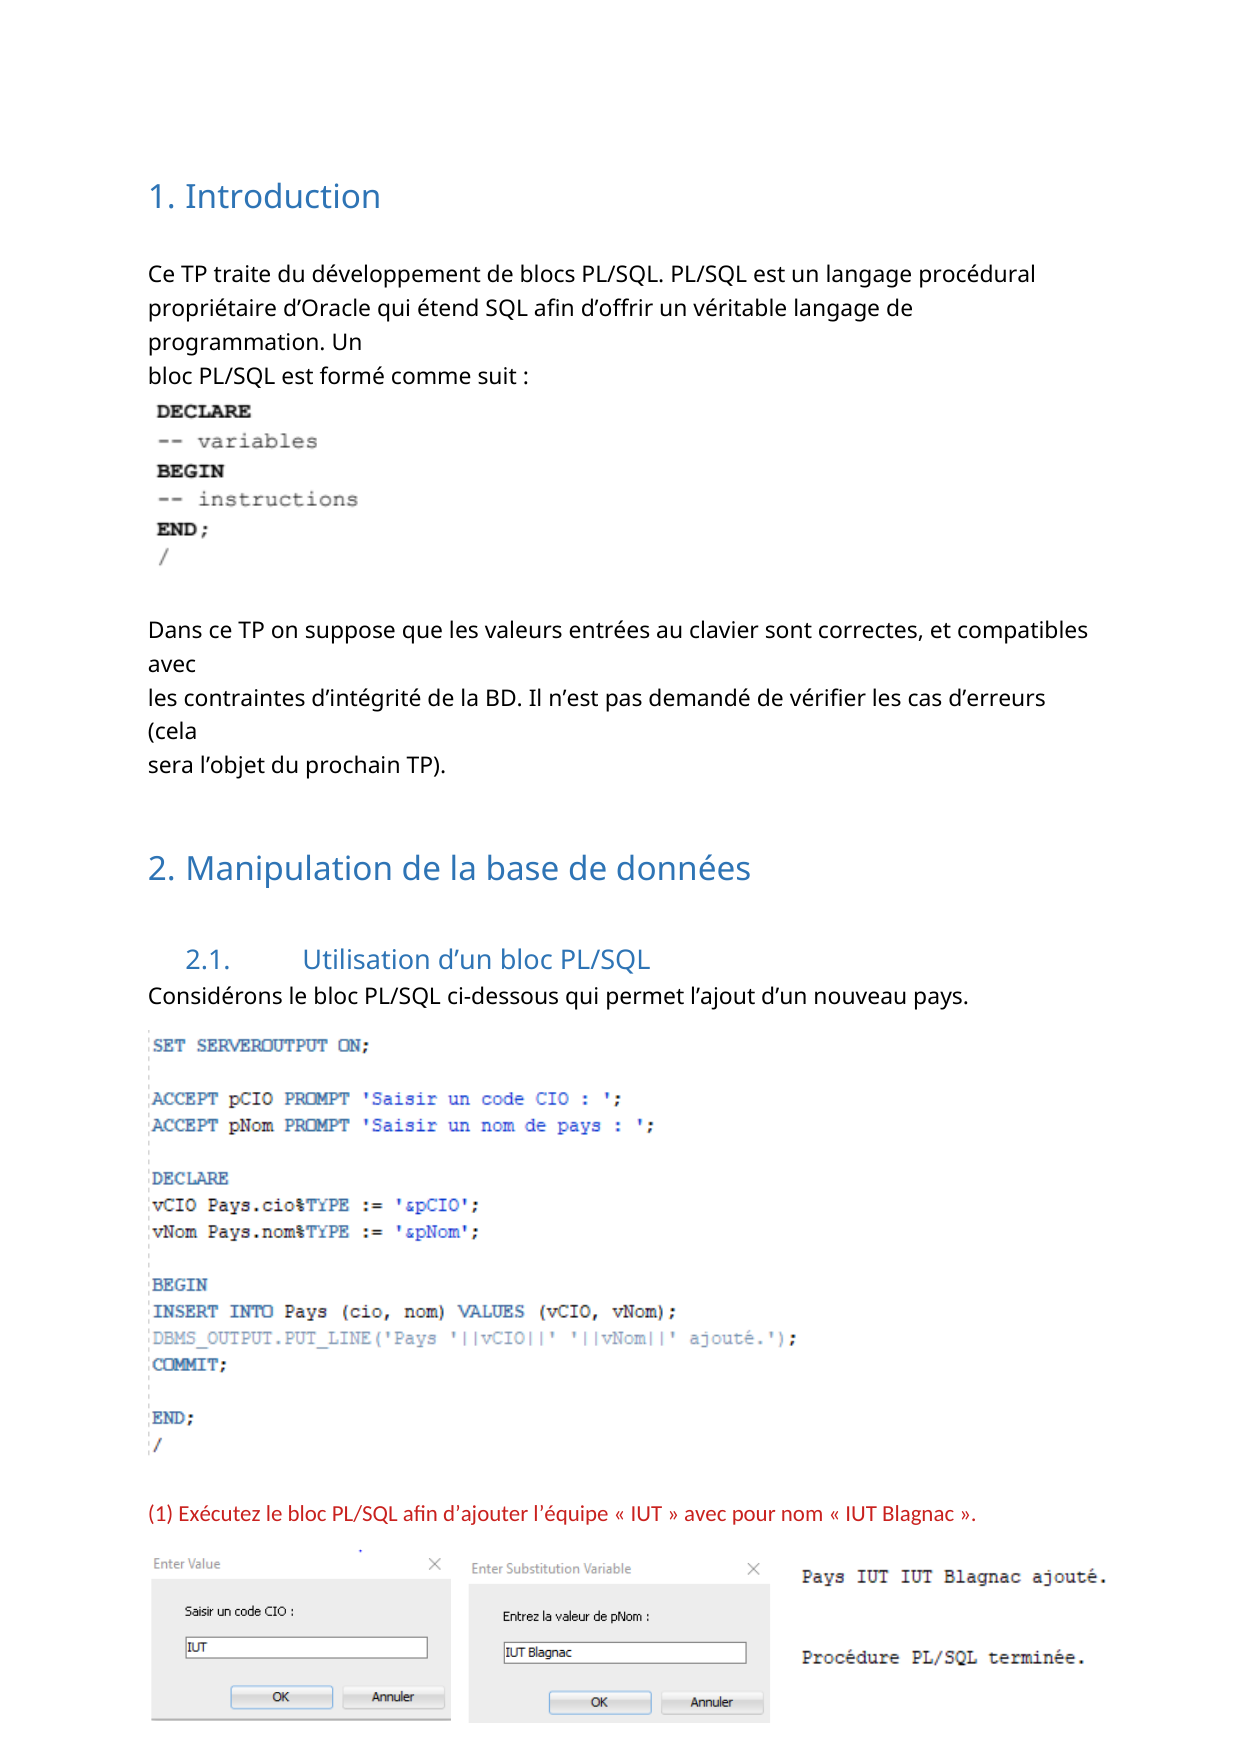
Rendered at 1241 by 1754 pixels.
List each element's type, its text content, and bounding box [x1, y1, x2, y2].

picture [151, 1549, 451, 1721]
text Considérons le bloc PL/SQL ci-dessous qui permet l’ajout d’un nouveau pays. [148, 980, 1093, 1011]
text sera l’objet du prochain TP). [148, 749, 1093, 780]
picture [468, 1555, 771, 1723]
subtitle Utilisation d’un bloc PL/SQL [185, 940, 1093, 977]
text propriétaire d’Oracle qui étend SQL afin d’offrir un véritable langage de programmation. Un [148, 292, 1093, 357]
picture [151, 396, 379, 575]
text les contraintes d’intégrité de la BD. Il n’est pas demandé de vérifier les cas d’erreurs (cela [148, 681, 1093, 746]
picture [800, 1565, 1106, 1675]
subtitle Manipulation de la base de données [148, 844, 1093, 890]
text bloc PL/SQL est formé comme suit : [148, 359, 1093, 391]
text Dans ce TP on suppose que les valeurs entrées au clavier sont correctes, et compatibles avec [148, 614, 1093, 679]
text (1) Exécutez le bloc PL/SQL afin d’ajouter l’équipe « IUT » avec pour nom « IUT Blagnac ». [148, 1499, 1093, 1527]
text Ce TP traite du développement de blocs PL/SQL. PL/SQL est un langage procédural [148, 258, 1093, 289]
picture [148, 1030, 802, 1457]
subtitle Introduction [148, 173, 1093, 218]
